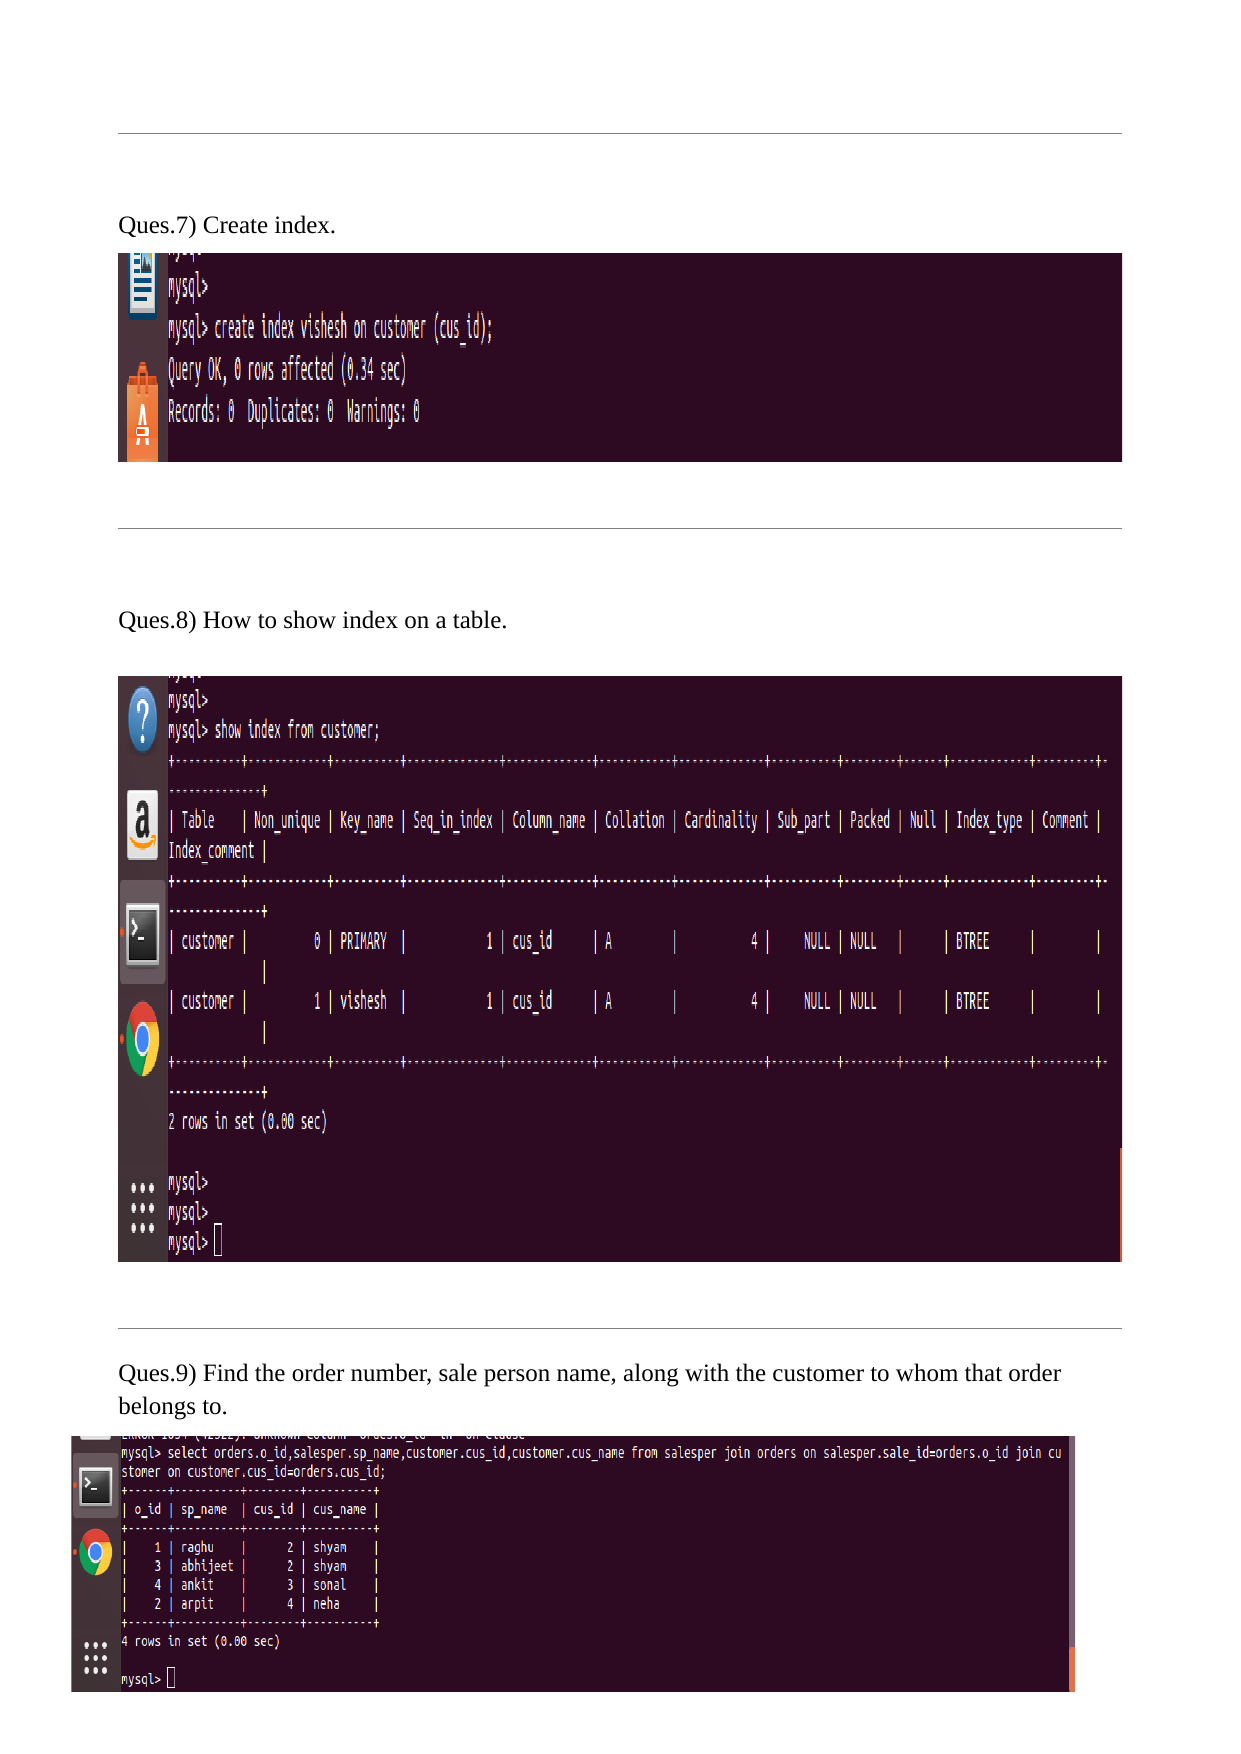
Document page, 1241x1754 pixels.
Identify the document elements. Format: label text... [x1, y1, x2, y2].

picture [118, 253, 1123, 462]
text Ques.7) Create index. [118, 210, 1122, 239]
picture [118, 676, 1123, 1261]
text Ques.8) How to show index on a table. [118, 605, 1122, 634]
text Ques.9) Find the order number, sale person name, along with the customer to whom that order belongs to. [118, 1358, 1122, 1420]
